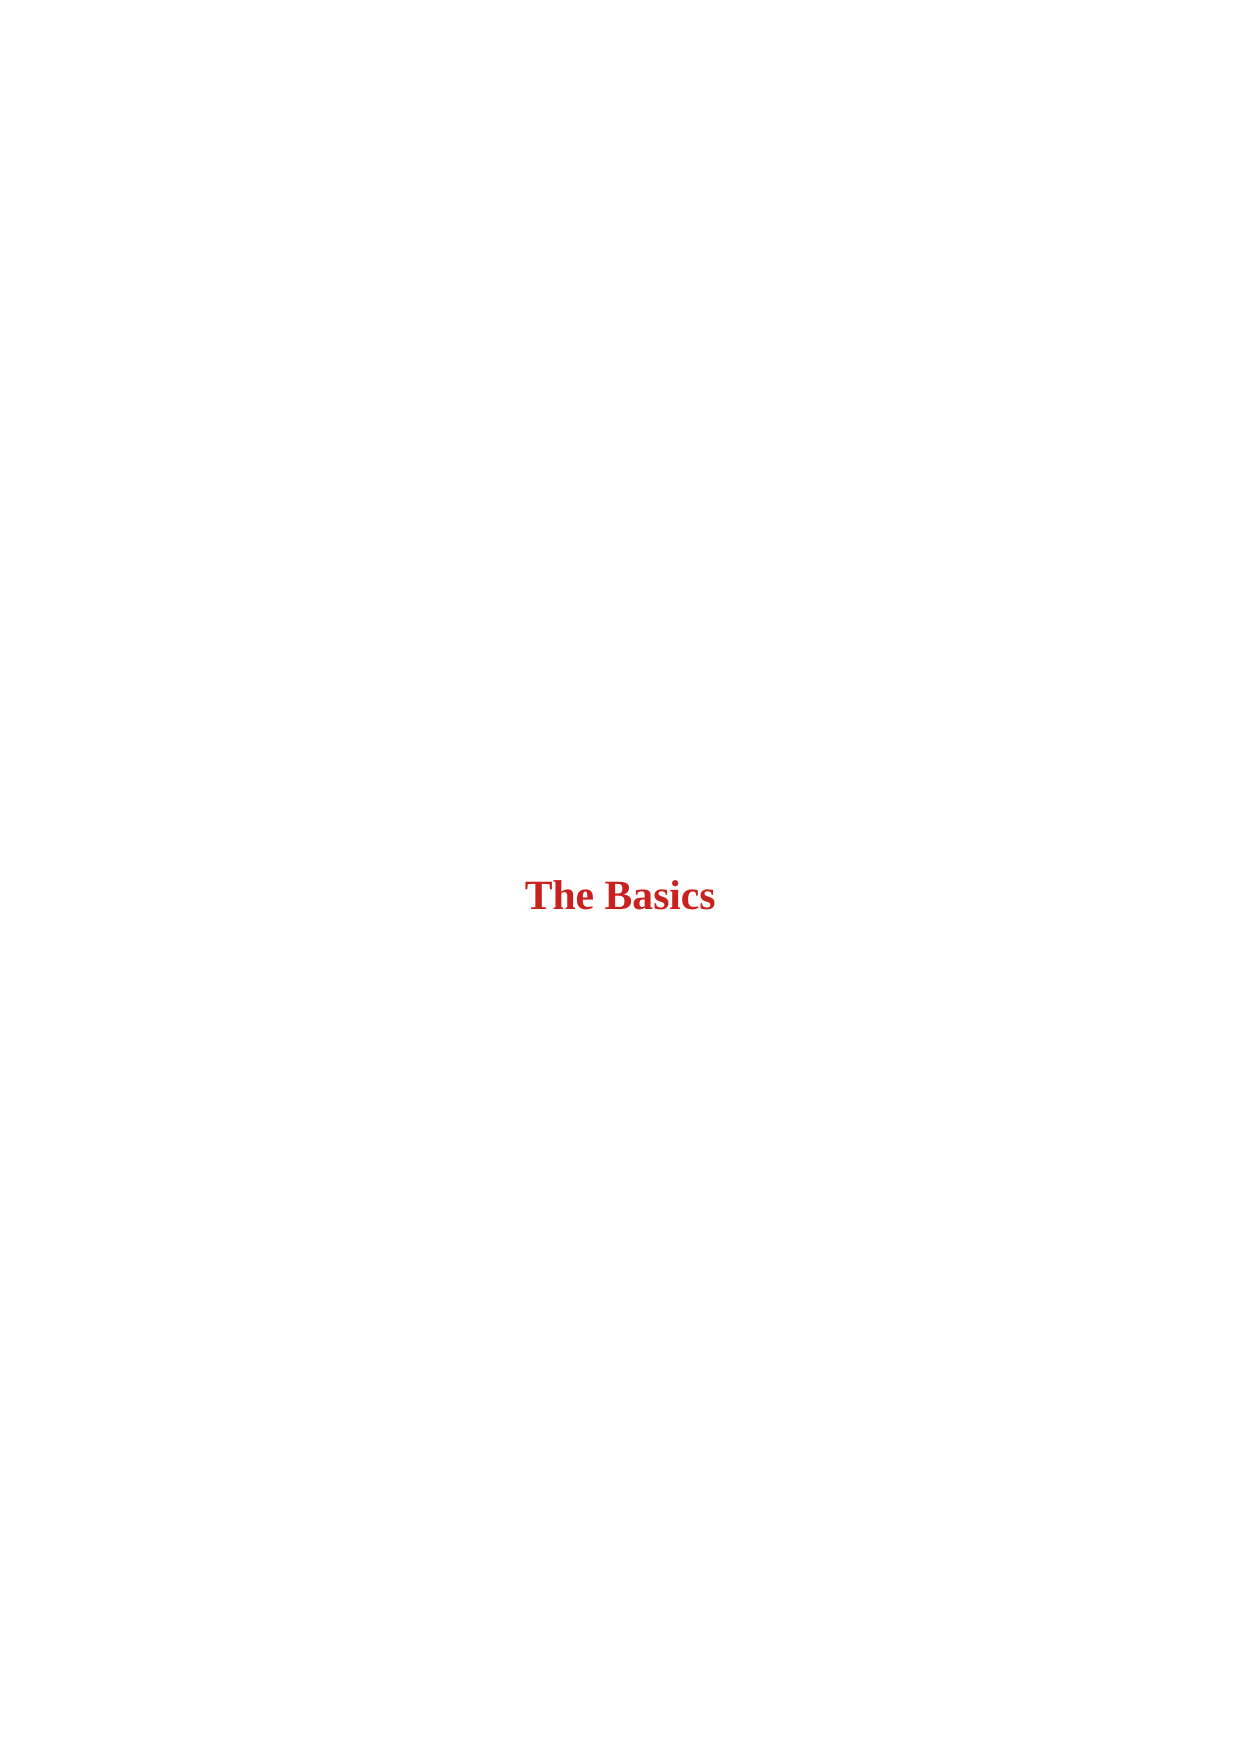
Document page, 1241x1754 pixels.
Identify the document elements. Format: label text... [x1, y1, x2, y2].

subtitle The Basics [118, 870, 1122, 918]
